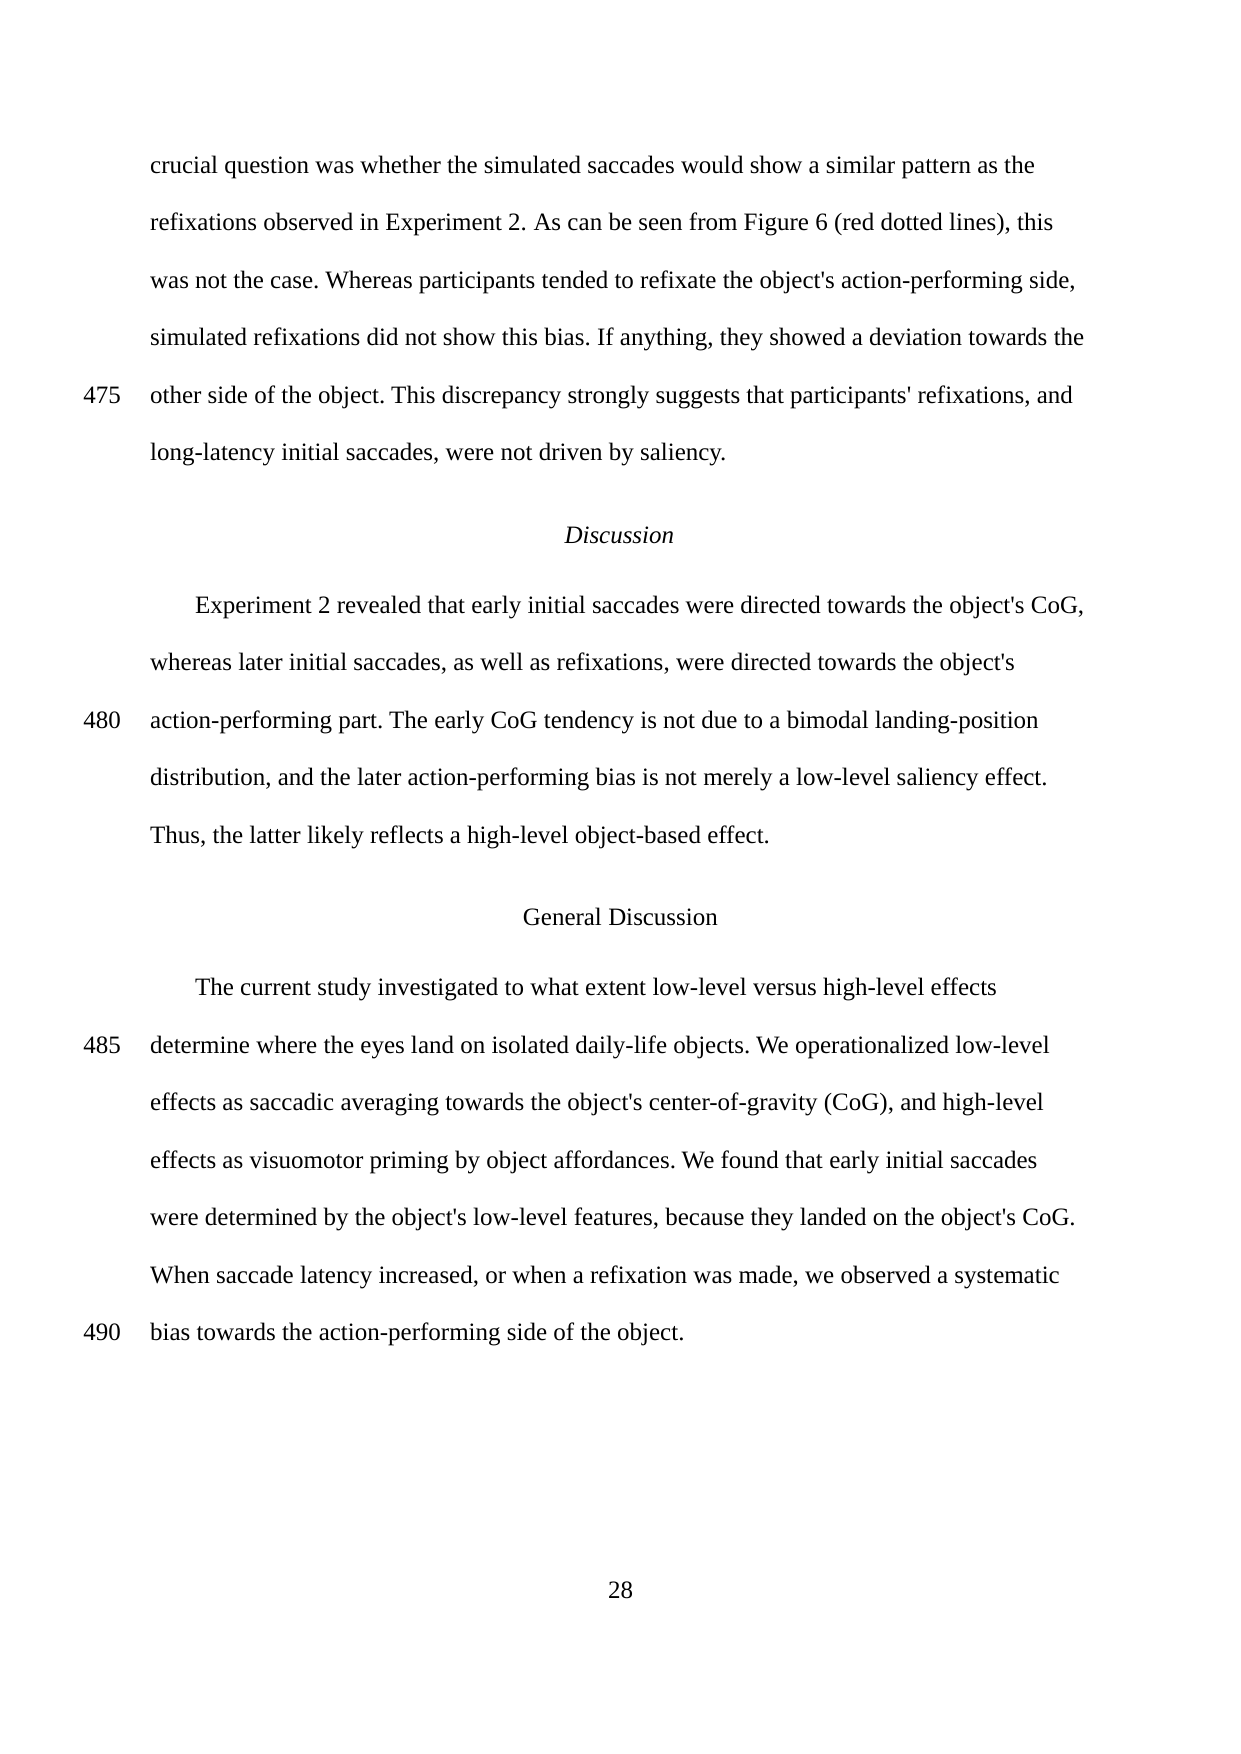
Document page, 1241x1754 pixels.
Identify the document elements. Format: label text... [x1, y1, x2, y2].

text crucial question was whether the simulated saccades would show a similar pattern as the refixations observed in Experiment 2. As can be seen from Figure 6 (red dotted lines), this was not the case. Whereas participants tended to refixate the object's action-performing side, simulated refixations did not show this bias. If anything, they showed a deviation towards the other side of the object. This discrepancy strongly suggests that participants' refixations, and long-latency initial saccades, were not driven by saliency. [150, 150, 1091, 466]
subtitle Discussion [150, 520, 1091, 549]
text The current study investigated to what extent low-level versus high-level effects determine where the eyes land on isolated daily-life objects. We operationalized low-level effects as saccadic averaging towards the object's center-of-gravity (CoG), and high-level effects as visuomotor priming by object affordances. We found that early initial saccades were determined by the object's low-level features, because they landed on the object's CoG. When saccade latency increased, or when a refixation was made, we observed a systematic bias towards the action-performing side of the object. [150, 972, 1091, 1346]
subtitle General Discussion [150, 902, 1091, 931]
text Experiment 2 revealed that early initial saccades were directed towards the object's CoG, whereas later initial saccades, as well as refixations, were directed towards the object's action-performing part. The early CoG tendency is not due to a bimodal landing-position distribution, and the later action-performing bias is not merely a low-level saliency effect. Thus, the latter likely reflects a high-level object-based effect. [150, 590, 1091, 849]
